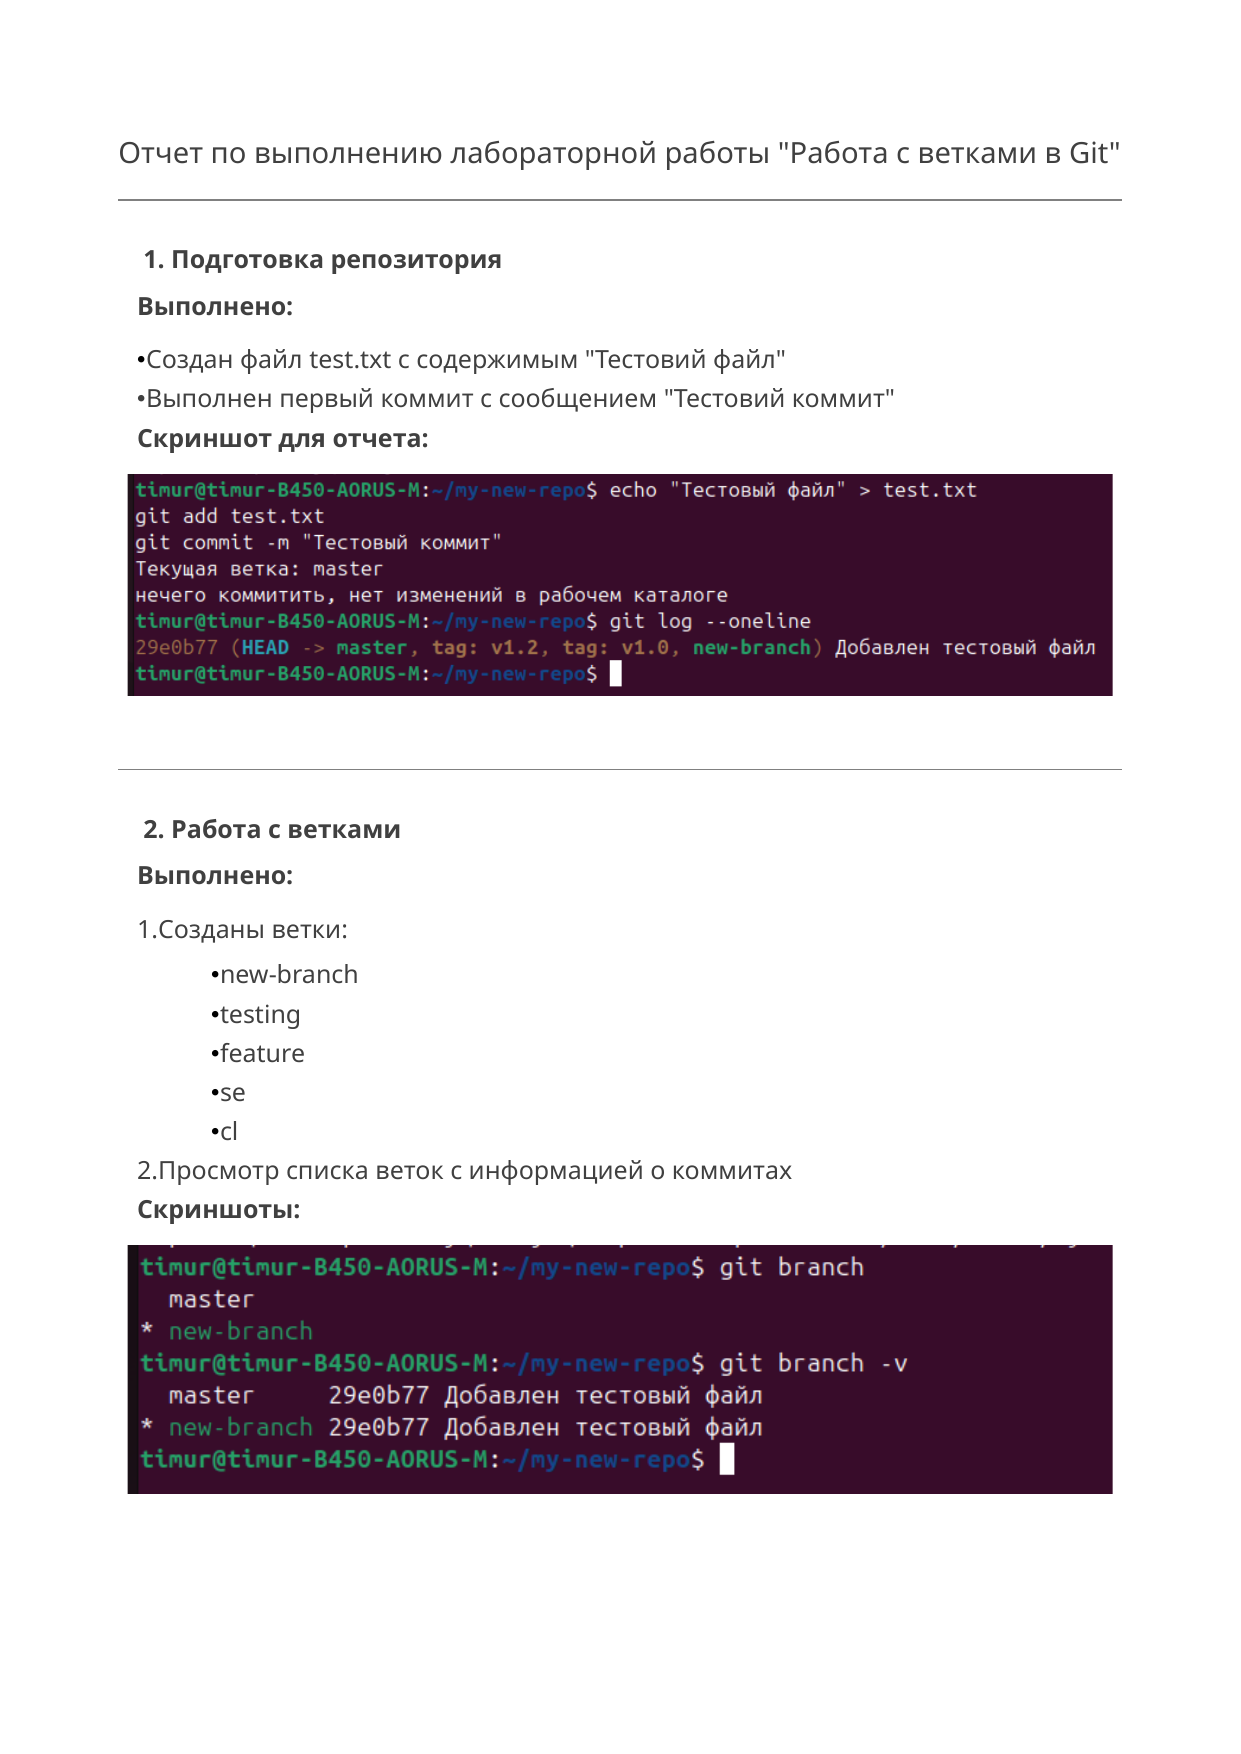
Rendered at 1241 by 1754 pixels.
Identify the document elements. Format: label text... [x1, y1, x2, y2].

list cl [118, 1114, 1122, 1148]
text Скриншоты: [137, 1192, 1122, 1226]
picture [127, 474, 1113, 696]
list feature [118, 1035, 1122, 1069]
list new-branch [118, 957, 1122, 991]
subtitle Отчет по выполнению лабораторной работы "Работа с ветками в Git" [118, 133, 1122, 172]
list testing [118, 996, 1122, 1030]
subtitle 1. Подготовка репозитория [143, 242, 1122, 276]
list se [118, 1074, 1122, 1109]
text Выполнено: [137, 858, 1122, 892]
subtitle 2. Работа с ветками [143, 811, 1122, 845]
list Просмотр списка веток с информацией о коммитах [118, 1153, 1122, 1187]
list Создан файл test.txt с содержимым "Тестовий файл" [118, 342, 1122, 376]
list Созданы ветки: [118, 912, 1122, 946]
text Выполнено: [137, 288, 1122, 322]
picture [127, 1245, 1113, 1494]
text Скриншот для отчета: [137, 420, 1122, 454]
list Выполнен первый коммит с сообщением "Тестовий коммит" [118, 381, 1122, 415]
